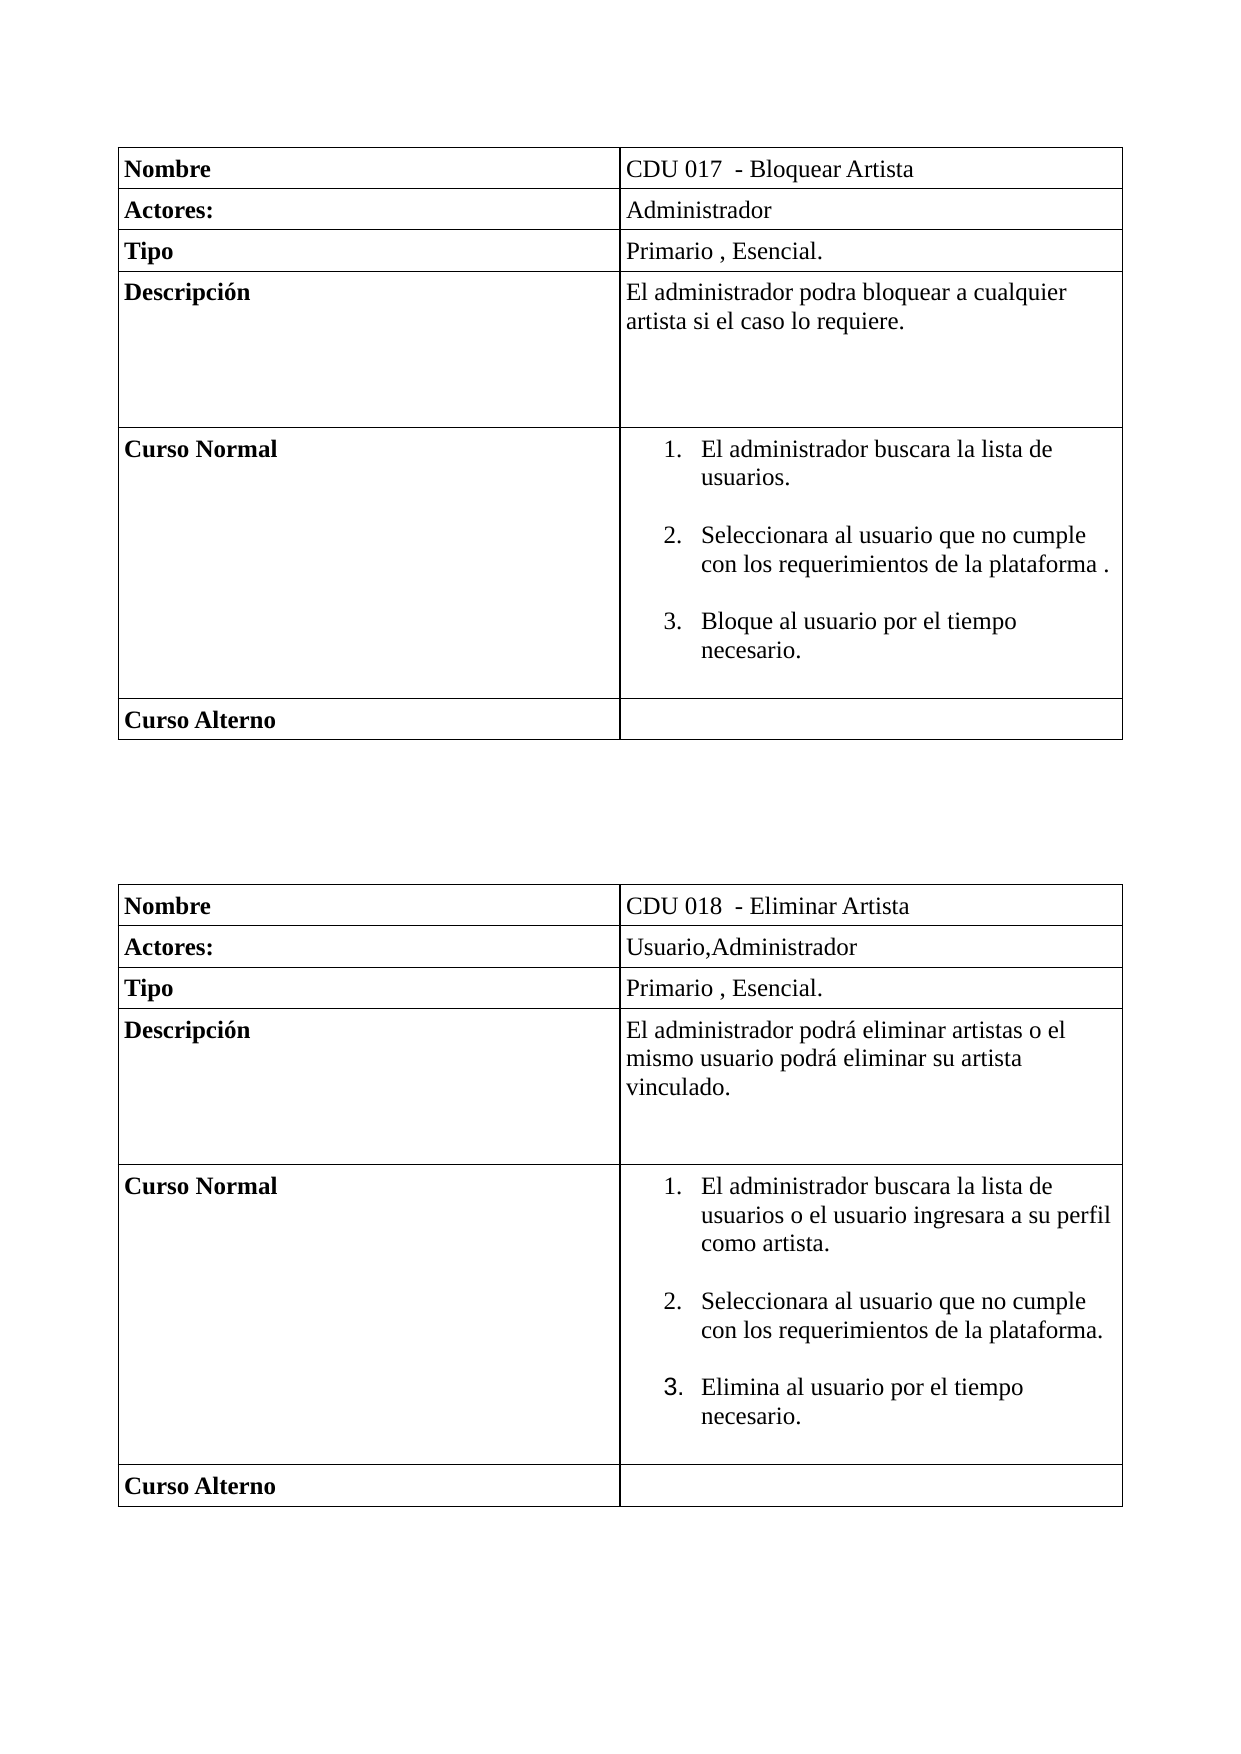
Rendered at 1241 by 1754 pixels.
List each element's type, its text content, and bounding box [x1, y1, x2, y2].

table_cell El administrador podra bloquear a cualquier artista si el caso lo requiere. [621, 272, 1122, 427]
table_cell Tipo [119, 230, 619, 271]
table_cell Curso Alterno [119, 1465, 619, 1506]
table_cell Curso Normal [119, 428, 619, 698]
table_cell [621, 1465, 1122, 1506]
table_cell Administrador [621, 189, 1122, 229]
table_header CDU 018 - Eliminar Artista [621, 885, 1122, 925]
table_cell Primario , Esencial. [621, 230, 1122, 271]
table_header Nombre [119, 885, 619, 925]
table_cell Actores: [119, 926, 619, 967]
table_cell Usuario,Administrador [621, 926, 1122, 967]
table_cell El administrador buscara la lista de usuarios o el usuario ingresara a su perfil como artista. Seleccionara al usuario que no cumple con los requerimientos de la plataforma. Elimina al usuario por el tiempo necesario. [621, 1165, 1122, 1464]
table_cell Curso Alterno [119, 699, 619, 739]
table_cell Tipo [119, 968, 619, 1008]
table_cell El administrador podrá eliminar artistas o el mismo usuario podrá eliminar su artista vinculado. [621, 1009, 1122, 1164]
table_header CDU 017 - Bloquear Artista [621, 148, 1122, 188]
table_cell Curso Normal [119, 1165, 619, 1464]
table_header Nombre [119, 148, 619, 188]
table_cell Primario , Esencial. [621, 968, 1122, 1008]
table_cell Actores: [119, 189, 619, 229]
table_cell Descripción [119, 272, 619, 427]
table_cell El administrador buscara la lista de usuarios. Seleccionara al usuario que no cumple con los requerimientos de la plataforma . Bloque al usuario por el tiempo necesario. [621, 428, 1122, 698]
table_cell Descripción [119, 1009, 619, 1164]
table_cell [621, 699, 1122, 739]
